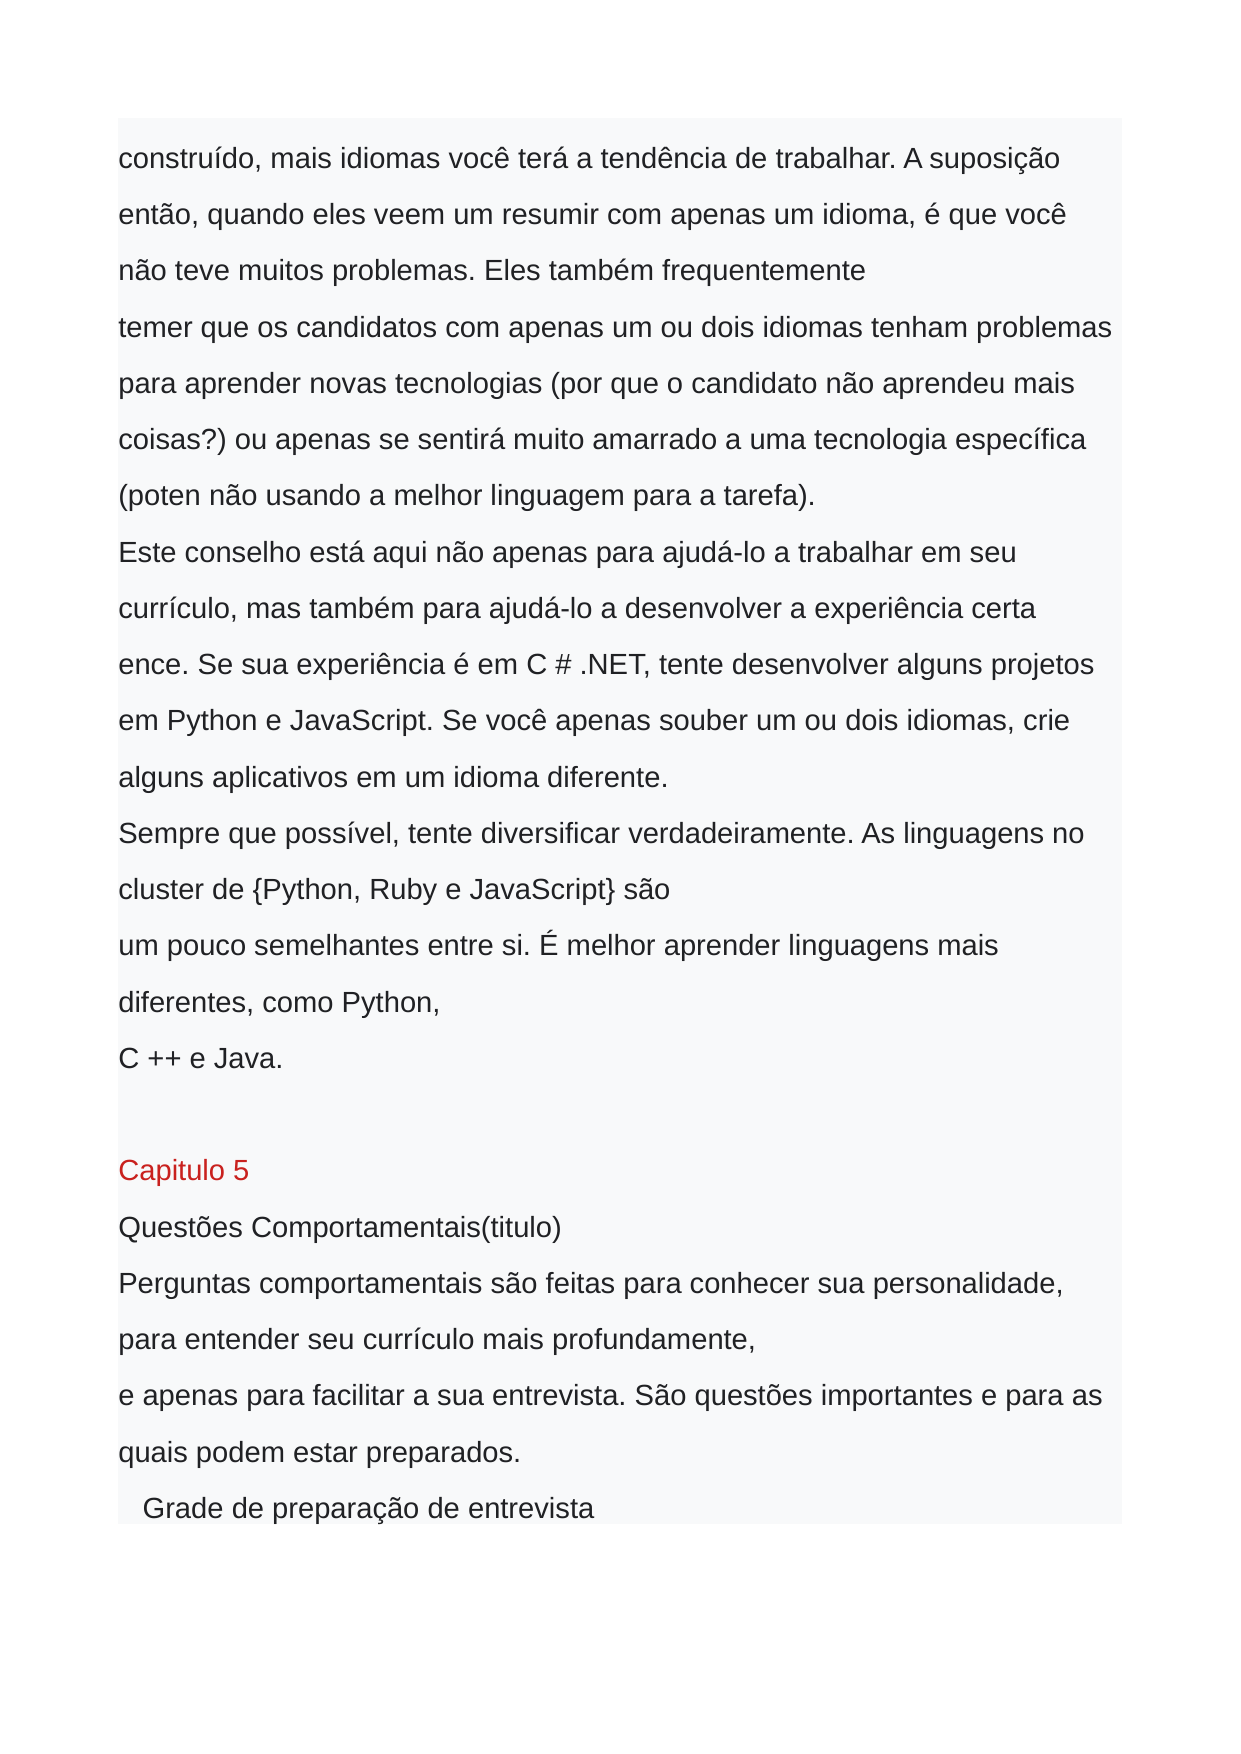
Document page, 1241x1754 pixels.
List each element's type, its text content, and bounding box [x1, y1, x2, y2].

text Capitulo 5 Questões Comportamentais(titulo) [118, 1131, 1122, 1243]
text Este conselho está aqui não apenas para ajudá-lo a trabalhar em seu currículo, mas também para ajudá-lo a desenvolver a experiência certa [118, 512, 1122, 624]
text ence. Se sua experiência é em C # .NET, tente desenvolver alguns projetos em Python e JavaScript. Se você apenas souber um ou dois idiomas, crie alguns aplicativos em um idioma diferente. [118, 624, 1122, 793]
text temer que os candidatos com apenas um ou dois idiomas tenham problemas para aprender novas tecnologias (por que o candidato não aprendeu mais coisas?) ou apenas se sentirá muito amarrado a uma tecnologia específica (poten não usando a melhor linguagem para a tarefa). [118, 287, 1122, 512]
text um pouco semelhantes entre si. É melhor aprender linguagens mais diferentes, como Python, [118, 906, 1122, 1018]
text C ++ e Java. [118, 1018, 1122, 1074]
text Perguntas comportamentais são feitas para conhecer sua personalidade, para entender seu currículo mais profundamente, [118, 1243, 1122, 1356]
text e apenas para facilitar a sua entrevista. São questões importantes e para as quais podem estar preparados. [118, 1356, 1122, 1468]
text Grade de preparação de entrevista [118, 1468, 1122, 1524]
text Sempre que possível, tente diversificar verdadeiramente. As linguagens no cluster de {Python, Ruby e JavaScript} são [118, 793, 1122, 906]
text construído, mais idiomas você terá a tendência de trabalhar. A suposição então, quando eles veem um resumir com apenas um idioma, é que você não teve muitos problemas. Eles também frequentemente [118, 118, 1122, 287]
